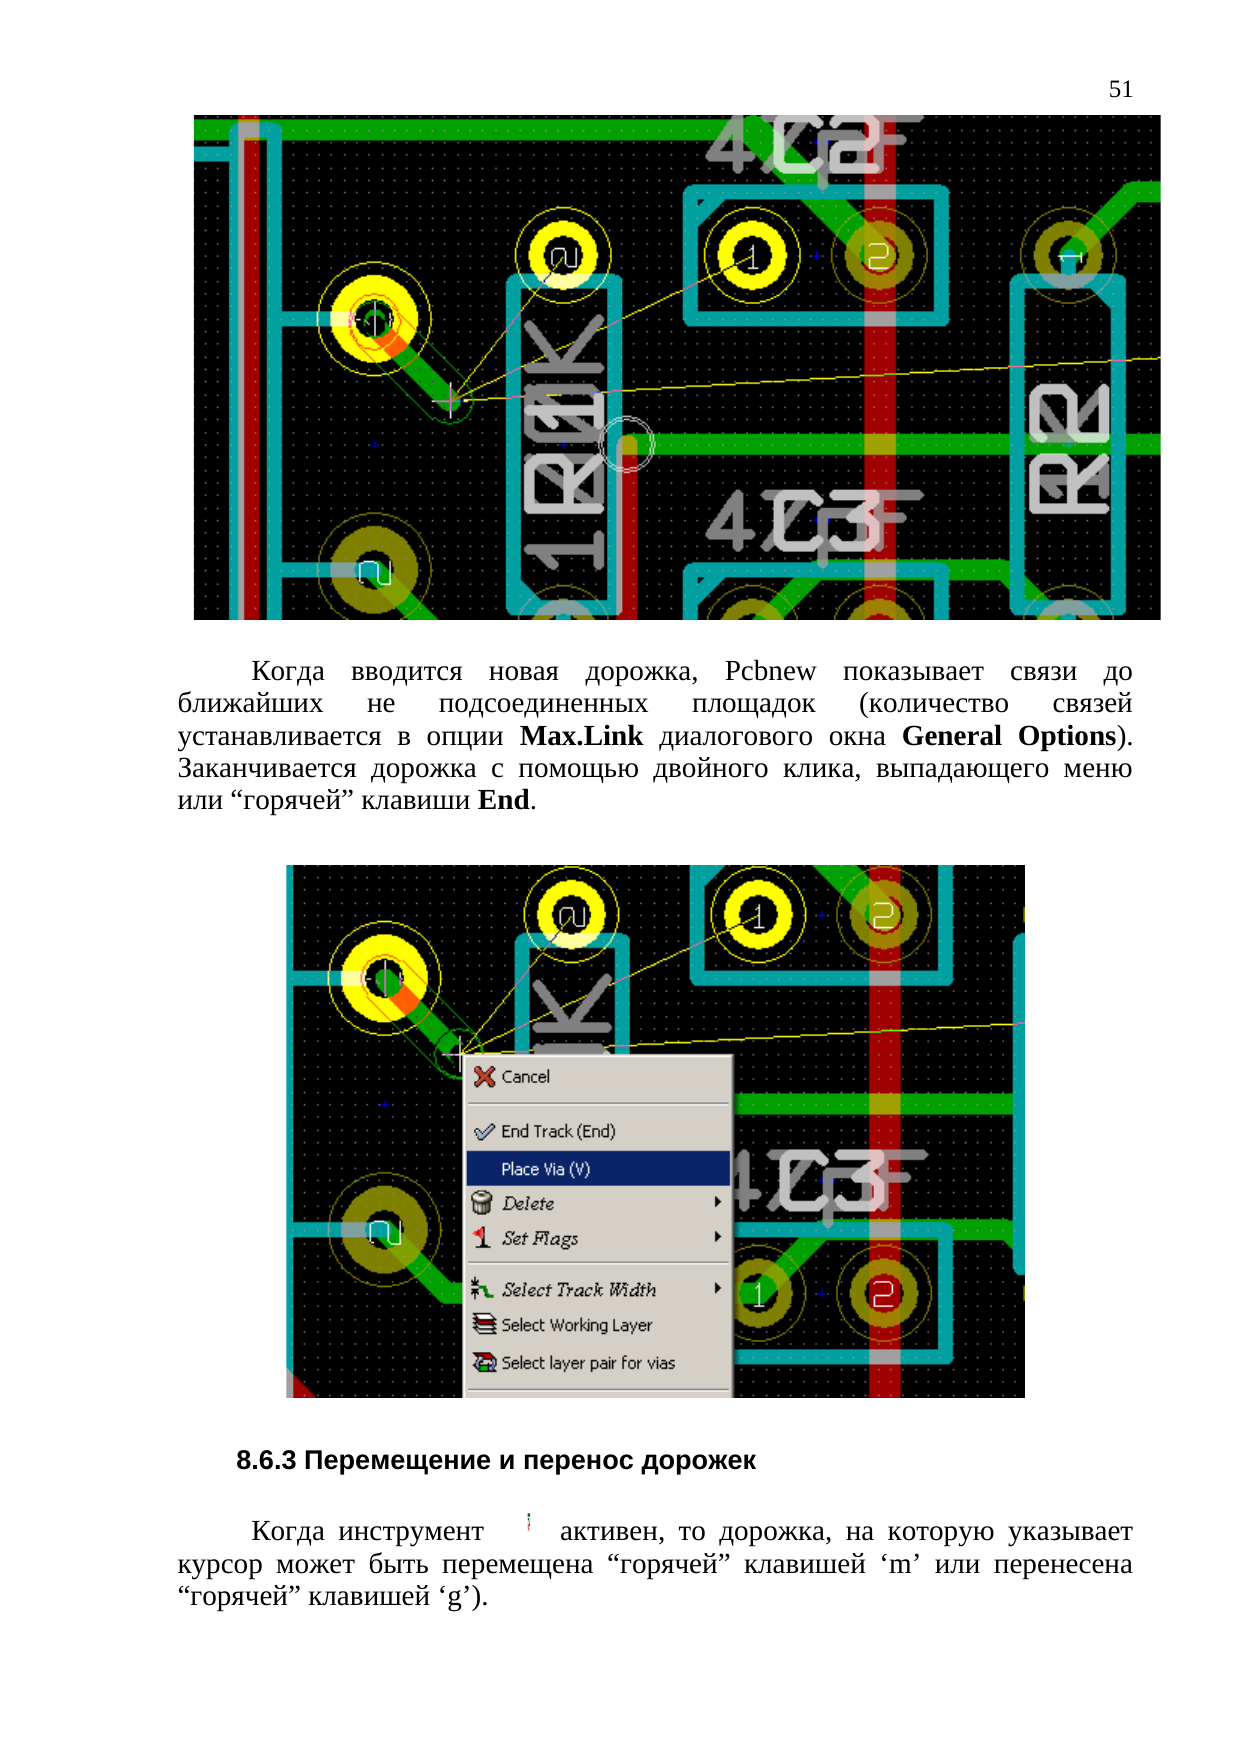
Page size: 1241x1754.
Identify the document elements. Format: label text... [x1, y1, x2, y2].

subtitle 8.6.3 Перемещение и перенос дорожек [236, 1445, 1134, 1475]
picture [193, 115, 1161, 620]
text Когда инструмент активен, то дорожка, на которую указывает курсор может быть перемещена “горячей” клавишей ‘m’ или перенесена “горячей” клавишей ‘g’). [177, 1505, 1134, 1612]
picture [286, 865, 1025, 1398]
text Когда вводится новая дорожка, Pcbnew показывает связи до ближайших не подсоединенных площадок (количество связей устанавливается в опции Max.Link диалогового окна General Options). Заканчивается дорожка с помощью двойного клика, выпадающего меню или “горячей” клавиши End. [177, 654, 1134, 816]
